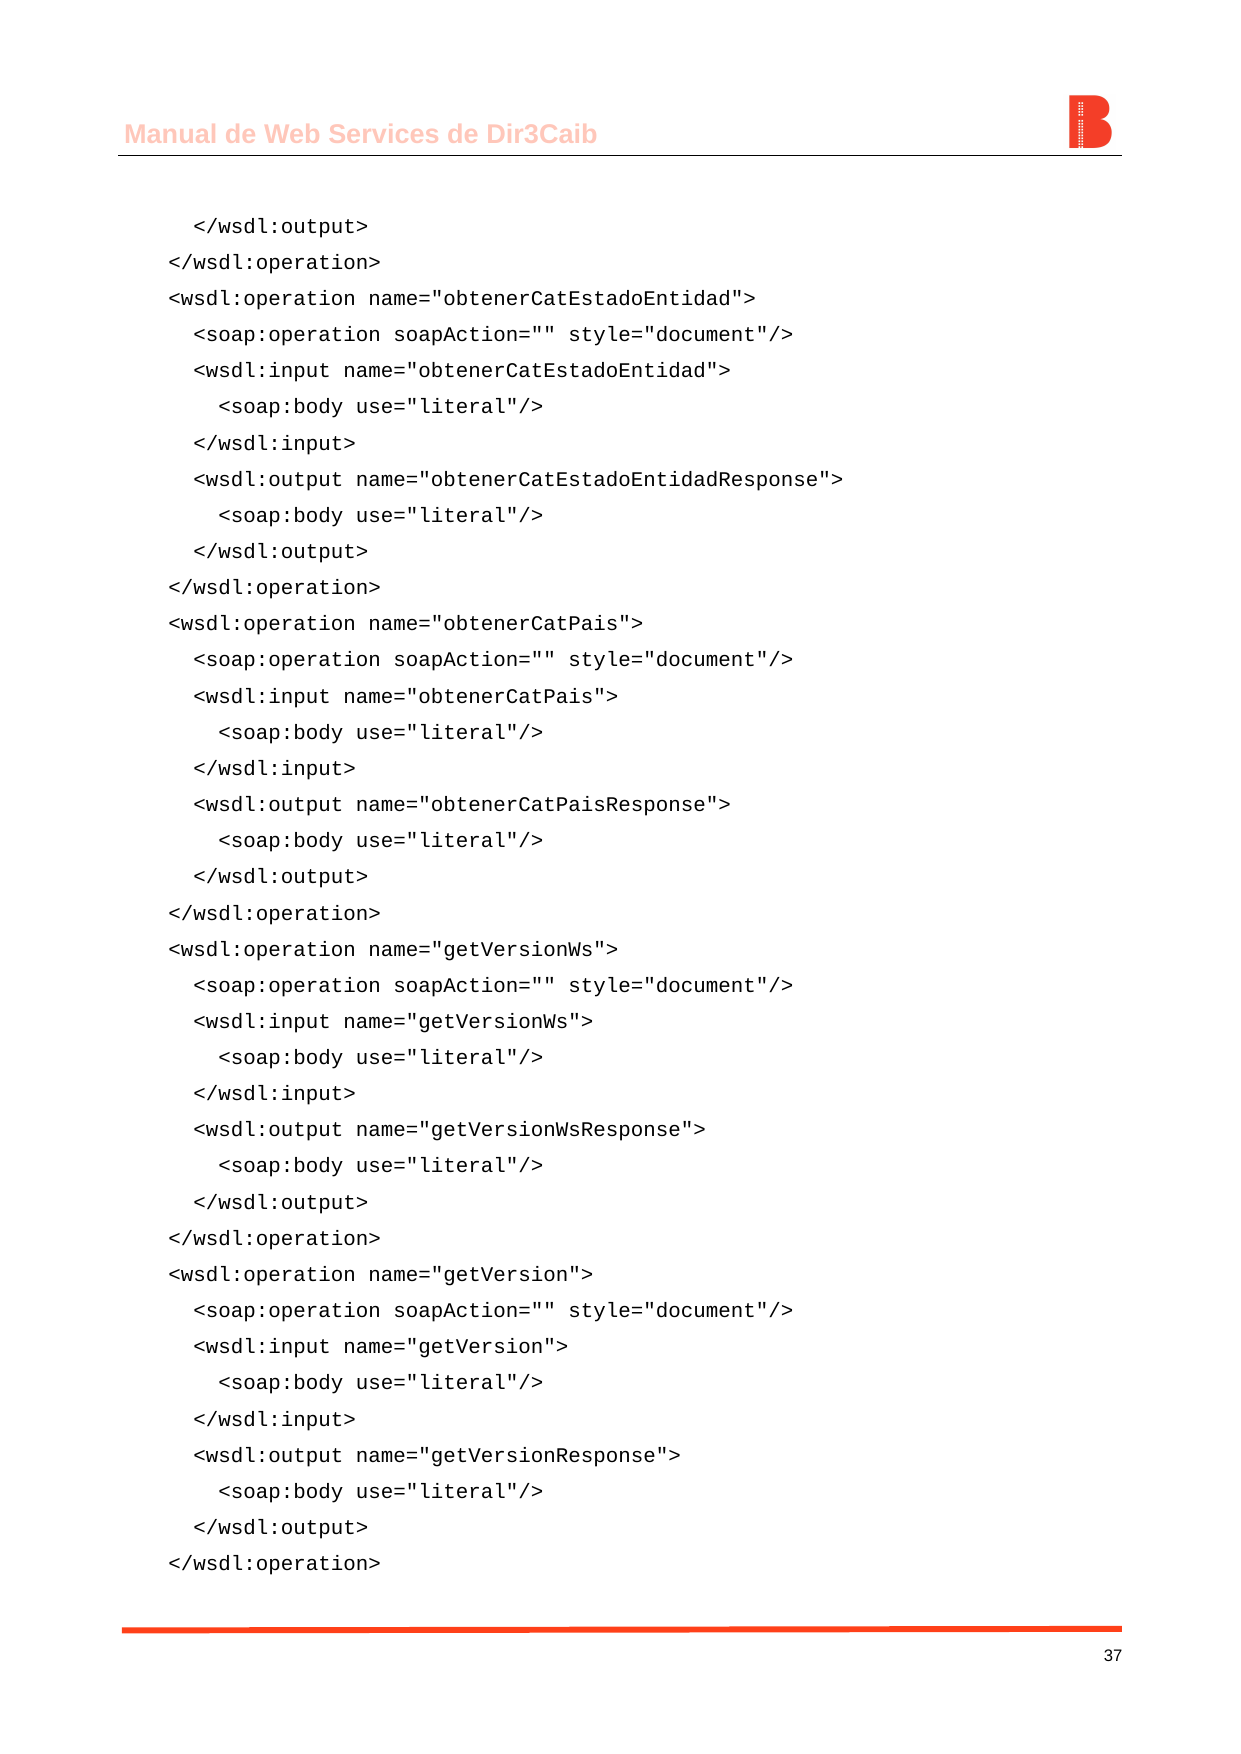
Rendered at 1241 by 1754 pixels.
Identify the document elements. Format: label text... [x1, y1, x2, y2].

text <soap:body use="literal"/> [118, 830, 1122, 854]
text <soap:body use="literal"/> [118, 1156, 1122, 1179]
text <soap:body use="literal"/> [118, 1047, 1122, 1071]
text </wsdl:output> [118, 541, 1122, 565]
text </wsdl:operation> [118, 1553, 1122, 1577]
text <soap:body use="literal"/> [118, 396, 1122, 420]
text <wsdl:operation name="getVersionWs"> [118, 939, 1122, 962]
text <soap:operation soapAction="" style="document"/> [118, 324, 1122, 348]
text <wsdl:input name="getVersionWs"> [118, 1011, 1122, 1034]
text <wsdl:output name="obtenerCatPaisResponse"> [118, 794, 1122, 818]
text <wsdl:operation name="obtenerCatEstadoEntidad"> [118, 288, 1122, 312]
text <soap:operation soapAction="" style="document"/> [118, 649, 1122, 673]
picture [1063, 94, 1117, 150]
text <wsdl:input name="obtenerCatPais"> [118, 686, 1122, 709]
text </wsdl:input> [118, 433, 1122, 456]
text </wsdl:output> [118, 1517, 1122, 1541]
text </wsdl:input> [118, 758, 1122, 782]
text <wsdl:operation name="obtenerCatPais"> [118, 613, 1122, 637]
text <wsdl:operation name="getVersion"> [118, 1264, 1122, 1288]
text </wsdl:operation> [118, 252, 1122, 276]
text </wsdl:operation> [118, 902, 1122, 926]
text <soap:body use="literal"/> [118, 722, 1122, 745]
text <soap:body use="literal"/> [118, 505, 1122, 528]
text </wsdl:output> [118, 866, 1122, 890]
text <wsdl:output name="obtenerCatEstadoEntidadResponse"> [118, 469, 1122, 492]
text <soap:operation soapAction="" style="document"/> [118, 975, 1122, 998]
text </wsdl:input> [118, 1083, 1122, 1107]
text <wsdl:output name="getVersionResponse"> [118, 1445, 1122, 1468]
text <soap:body use="literal"/> [118, 1372, 1122, 1396]
text </wsdl:operation> [118, 1228, 1122, 1251]
text </wsdl:operation> [118, 577, 1122, 601]
text <wsdl:input name="getVersion"> [118, 1336, 1122, 1360]
text <wsdl:output name="getVersionWsResponse"> [118, 1119, 1122, 1143]
text </wsdl:input> [118, 1408, 1122, 1432]
text <soap:operation soapAction="" style="document"/> [118, 1300, 1122, 1324]
text <soap:body use="literal"/> [118, 1481, 1122, 1504]
text <wsdl:input name="obtenerCatEstadoEntidad"> [118, 360, 1122, 384]
text </wsdl:output> [118, 216, 1122, 239]
text </wsdl:output> [118, 1192, 1122, 1215]
